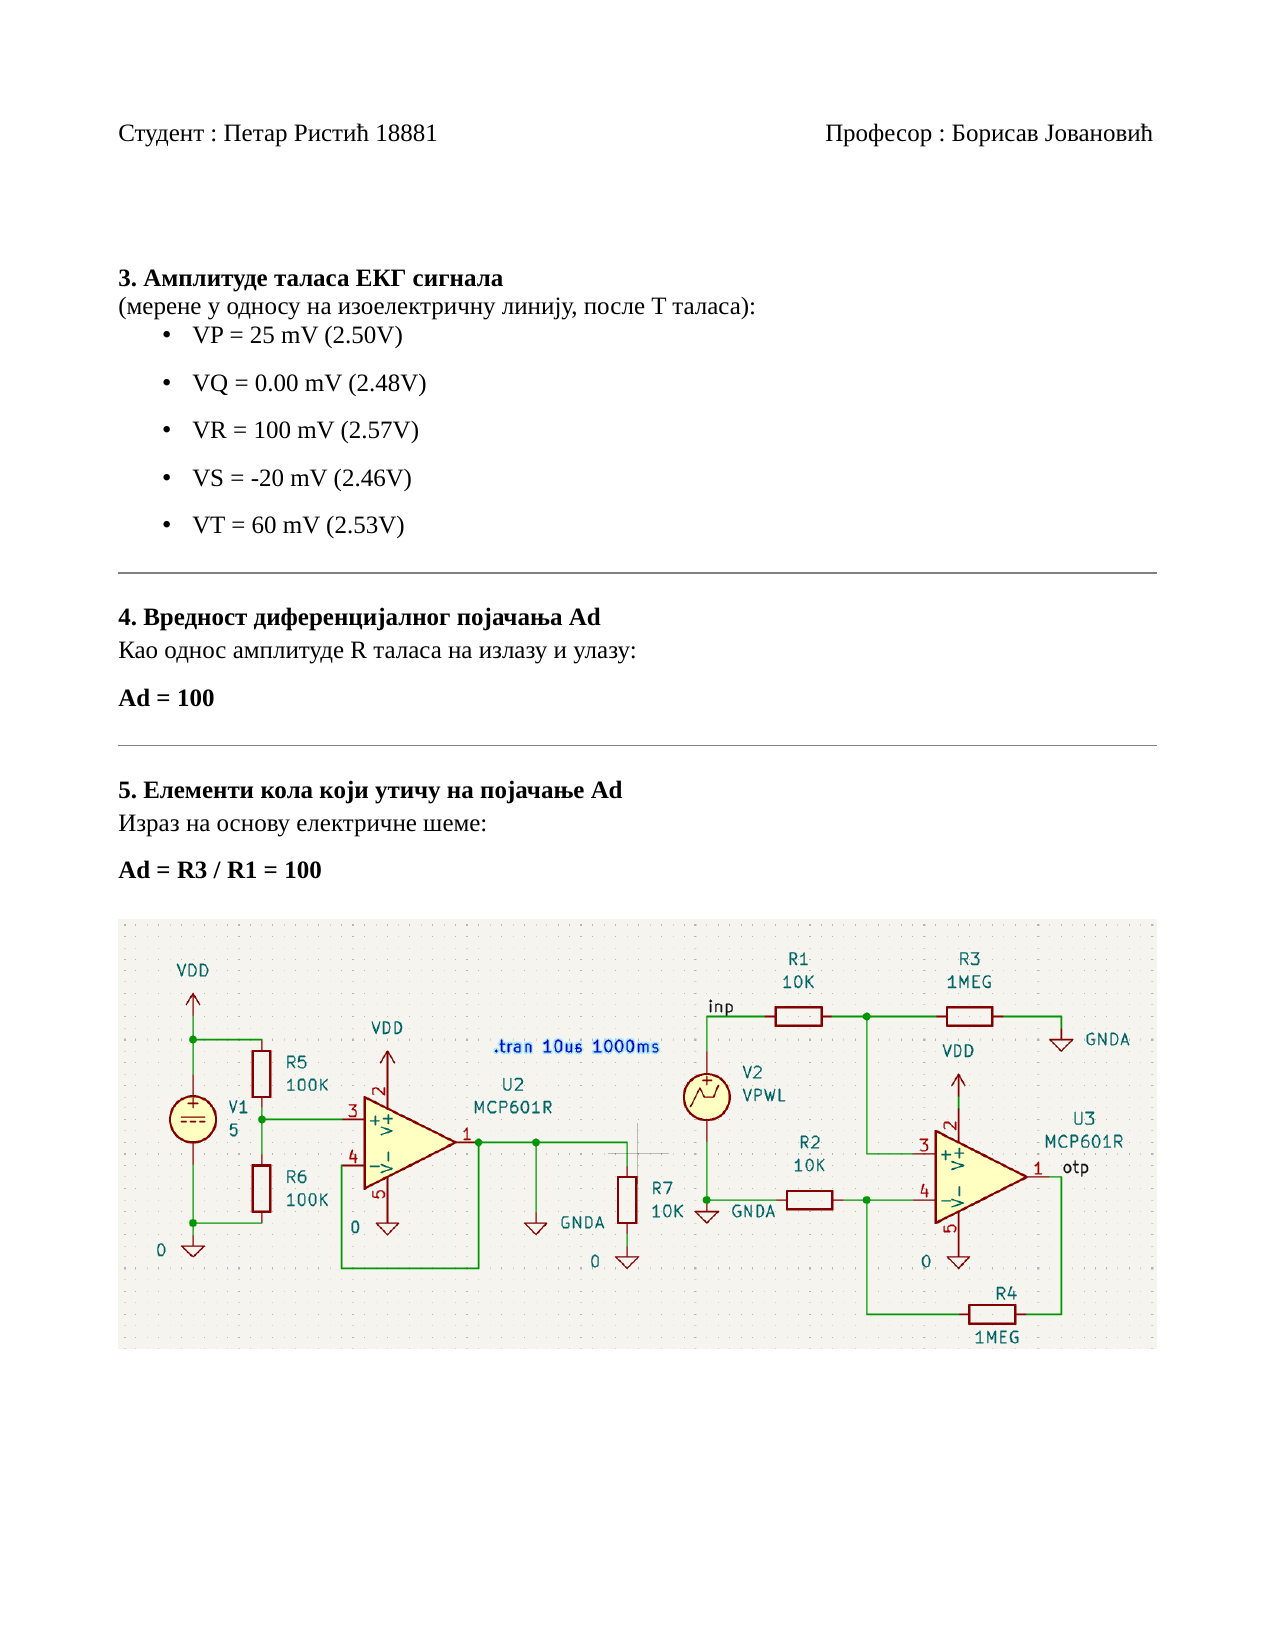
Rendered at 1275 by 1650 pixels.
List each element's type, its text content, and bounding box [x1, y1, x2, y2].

picture [118, 919, 1157, 1349]
text 3. Амплитуде таласа ЕКГ сигнала (мерене у односу на изоелектричну линију, после T таласа): [118, 234, 1157, 320]
text 5. Елементи кола који утичу на појачање Ad Израз на основу електричне шеме: [118, 775, 1157, 837]
list VR = 100 mV (2.57V) [162, 415, 1157, 444]
text Ad = 100 [118, 683, 1157, 712]
list VQ = 0.00 mV (2.48V) [162, 368, 1157, 396]
list VS = -20 mV (2.46V) [162, 463, 1157, 492]
text 4. Вредност диференцијалног појачања Ad Као однос амплитуде R таласа на излазу и улазу: [118, 602, 1157, 664]
text [118, 1349, 1157, 1443]
list VT = 60 mV (2.53V) [162, 511, 1157, 539]
list VP = 25 mV (2.50V) [162, 320, 1157, 349]
text Ad = R3 / R1 = 100 [118, 856, 1157, 919]
